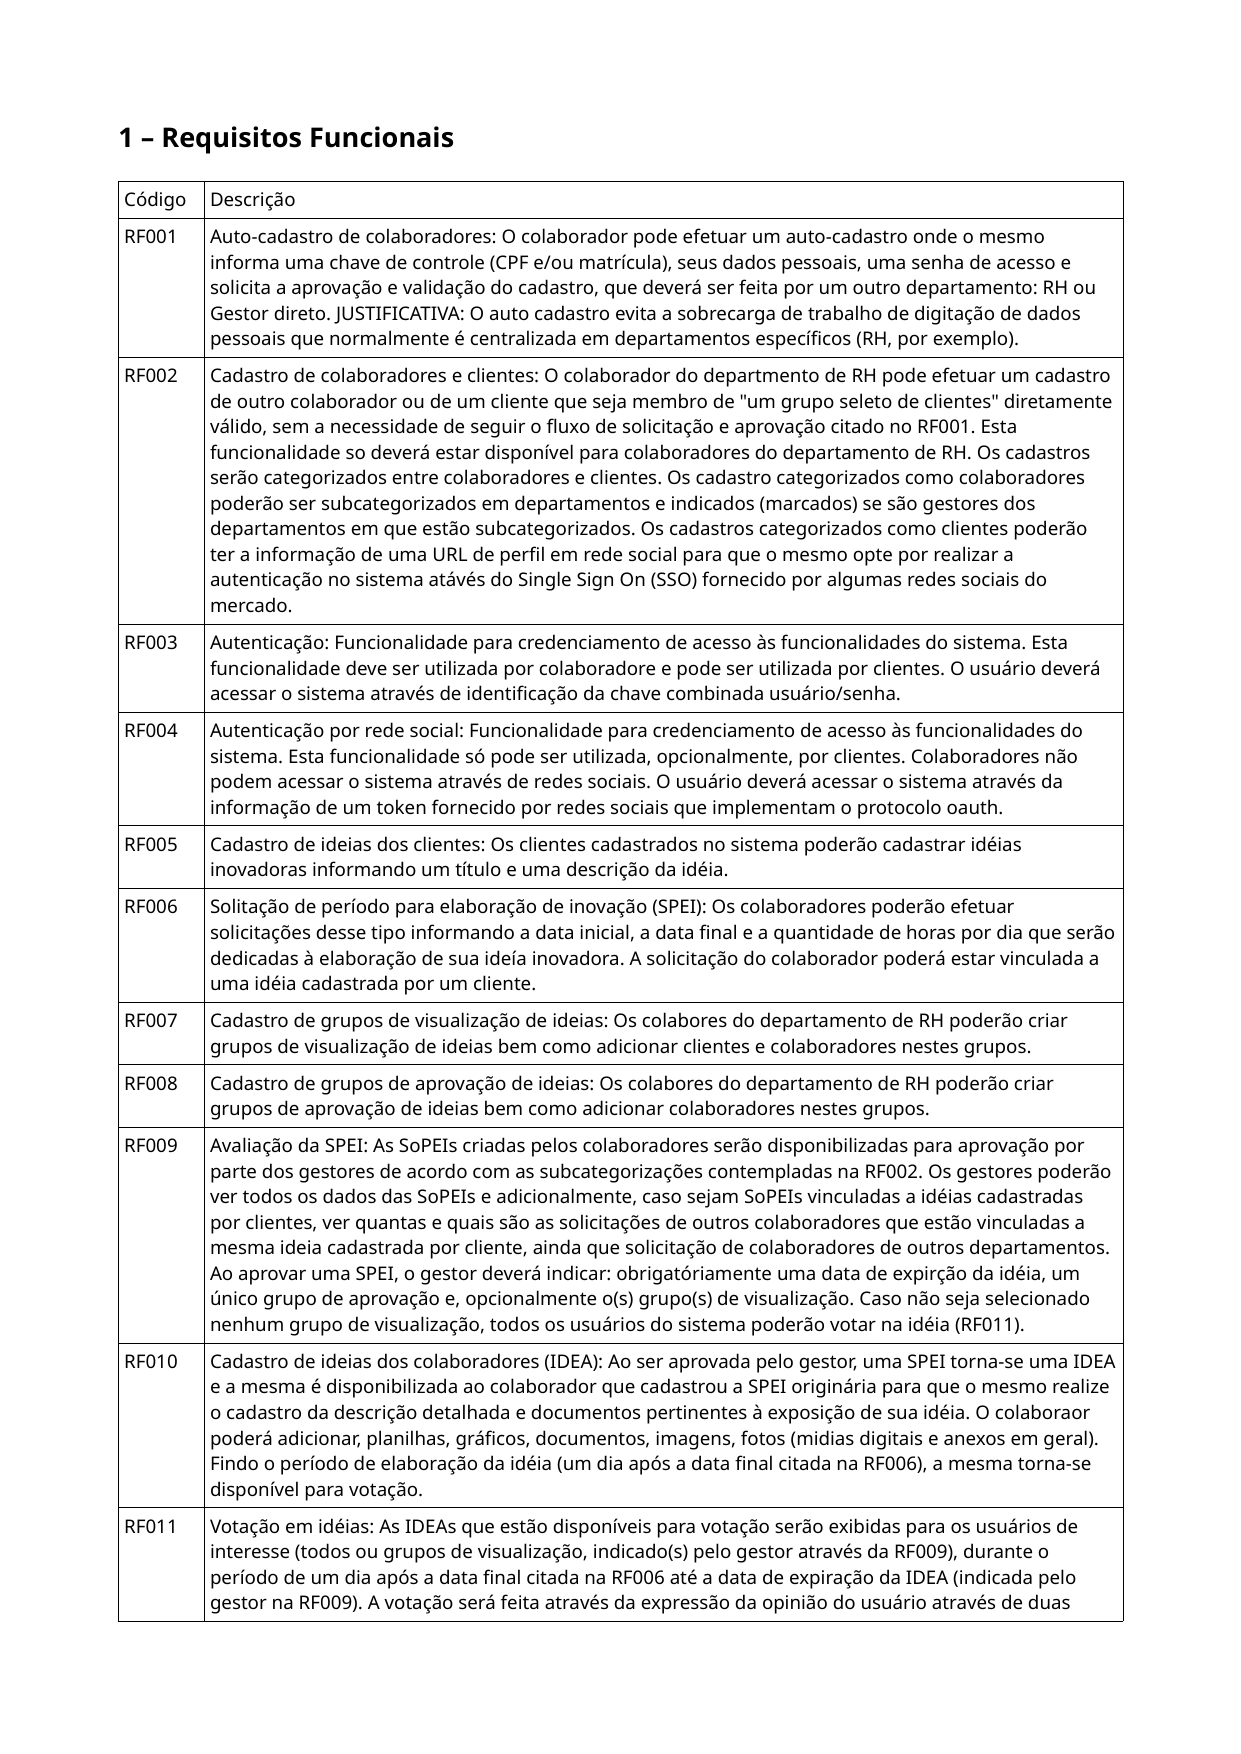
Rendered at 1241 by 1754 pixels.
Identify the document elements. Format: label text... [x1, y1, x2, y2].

table_cell Avaliação da SPEI: As SoPEIs criadas pelos colaboradores serão disponibilizadas para aprovação por parte dos gestores de acordo com as subcategorizações contempladas na RF002. Os gestores poderão ver todos os dados das SoPEIs e adicionalmente, caso sejam SoPEIs vinculadas a idéias cadastradas por clientes, ver quantas e quais são as solicitações de outros colaboradores que estão vinculadas a mesma ideia cadastrada por cliente, ainda que solicitação de colaboradores de outros departamentos. Ao aprovar uma SPEI, o gestor deverá indicar: obrigatóriamente uma data de expirção da idéia, um único grupo de aprovação e, opcionalmente o(s) grupo(s) de visualização. Caso não seja selecionado nenhum grupo de visualização, todos os usuários do sistema poderão votar na idéia (RF011). [205, 1128, 1123, 1342]
table_cell Cadastro de grupos de visualização de ideias: Os colabores do departamento de RH poderão criar grupos de visualização de ideias bem como adicionar clientes e colaboradores nestes grupos. [205, 1003, 1123, 1064]
table_cell RF002 [119, 358, 204, 623]
table_cell RF011 [119, 1508, 204, 1621]
table_cell Autenticação: Funcionalidade para credenciamento de acesso às funcionalidades do sistema. Esta funcionalidade deve ser utilizada por colaboradore e pode ser utilizada por clientes. O usuário deverá acessar o sistema através de identificação da chave combinada usuário/senha. [205, 625, 1123, 712]
table_cell RF001 [119, 219, 204, 357]
table_cell RF010 [119, 1344, 204, 1507]
table_cell RF004 [119, 713, 204, 825]
table_cell RF009 [119, 1128, 204, 1342]
table_cell RF008 [119, 1065, 204, 1127]
table_cell RF005 [119, 826, 204, 888]
table_header Código [119, 182, 204, 218]
table_cell RF006 [119, 889, 204, 1002]
table_cell Cadastro de colaboradores e clientes: O colaborador do departmento de RH pode efetuar um cadastro de outro colaborador ou de um cliente que seja membro de "um grupo seleto de clientes" diretamente válido, sem a necessidade de seguir o fluxo de solicitação e aprovação citado no RF001. Esta funcionalidade so deverá estar disponível para colaboradores do departamento de RH. Os cadastros serão categorizados entre colaboradores e clientes. Os cadastro categorizados como colaboradores poderão ser subcategorizados em departamentos e indicados (marcados) se são gestores dos departamentos em que estão subcategorizados. Os cadastros categorizados como clientes poderão ter a informação de uma URL de perfil em rede social para que o mesmo opte por realizar a autenticação no sistema atávés do Single Sign On (SSO) fornecido por algumas redes sociais do mercado. [205, 358, 1123, 623]
table_cell Auto-cadastro de colaboradores: O colaborador pode efetuar um auto-cadastro onde o mesmo informa uma chave de controle (CPF e/ou matrícula), seus dados pessoais, uma senha de acesso e solicita a aprovação e validação do cadastro, que deverá ser feita por um outro departamento: RH ou Gestor direto. JUSTIFICATIVA: O auto cadastro evita a sobrecarga de trabalho de digitação de dados pessoais que normalmente é centralizada em departamentos específicos (RH, por exemplo). [205, 219, 1123, 357]
table_cell Cadastro de ideias dos clientes: Os clientes cadastrados no sistema poderão cadastrar idéias inovadoras informando um título e uma descrição da idéia. [205, 826, 1123, 888]
table_cell Solitação de período para elaboração de inovação (SPEI): Os colaboradores poderão efetuar solicitações desse tipo informando a data inicial, a data final e a quantidade de horas por dia que serão dedicadas à elaboração de sua ideía inovadora. A solicitação do colaborador poderá estar vinculada a uma idéia cadastrada por um cliente. [205, 889, 1123, 1002]
table_cell RF003 [119, 625, 204, 712]
text 1 – Requisitos Funcionais [118, 118, 1122, 155]
table_cell Autenticação por rede social: Funcionalidade para credenciamento de acesso às funcionalidades do sistema. Esta funcionalidade só pode ser utilizada, opcionalmente, por clientes. Colaboradores não podem acessar o sistema através de redes sociais. O usuário deverá acessar o sistema através da informação de um token fornecido por redes sociais que implementam o protocolo oauth. [205, 713, 1123, 825]
table_cell Cadastro de grupos de aprovação de ideias: Os colabores do departamento de RH poderão criar grupos de aprovação de ideias bem como adicionar colaboradores nestes grupos. [205, 1065, 1123, 1127]
table_cell RF007 [119, 1003, 204, 1064]
table_header Descrição [205, 182, 1123, 218]
table_cell Votação em idéias: As IDEAs que estão disponíveis para votação serão exibidas para os usuários de interesse (todos ou grupos de visualização, indicado(s) pelo gestor através da RF009), durante o período de um dia após a data final citada na RF006 até a data de expiração da IDEA (indicada pelo gestor na RF009). A votação será feita através da expressão da opinião do usuário através de duas [205, 1508, 1123, 1621]
table_cell Cadastro de ideias dos colaboradores (IDEA): Ao ser aprovada pelo gestor, uma SPEI torna-se uma IDEA e a mesma é disponibilizada ao colaborador que cadastrou a SPEI originária para que o mesmo realize o cadastro da descrição detalhada e documentos pertinentes à exposição de sua idéia. O colaboraor poderá adicionar, planilhas, gráficos, documentos, imagens, fotos (midias digitais e anexos em geral). Findo o período de elaboração da idéia (um dia após a data final citada na RF006), a mesma torna-se disponível para votação. [205, 1344, 1123, 1507]
